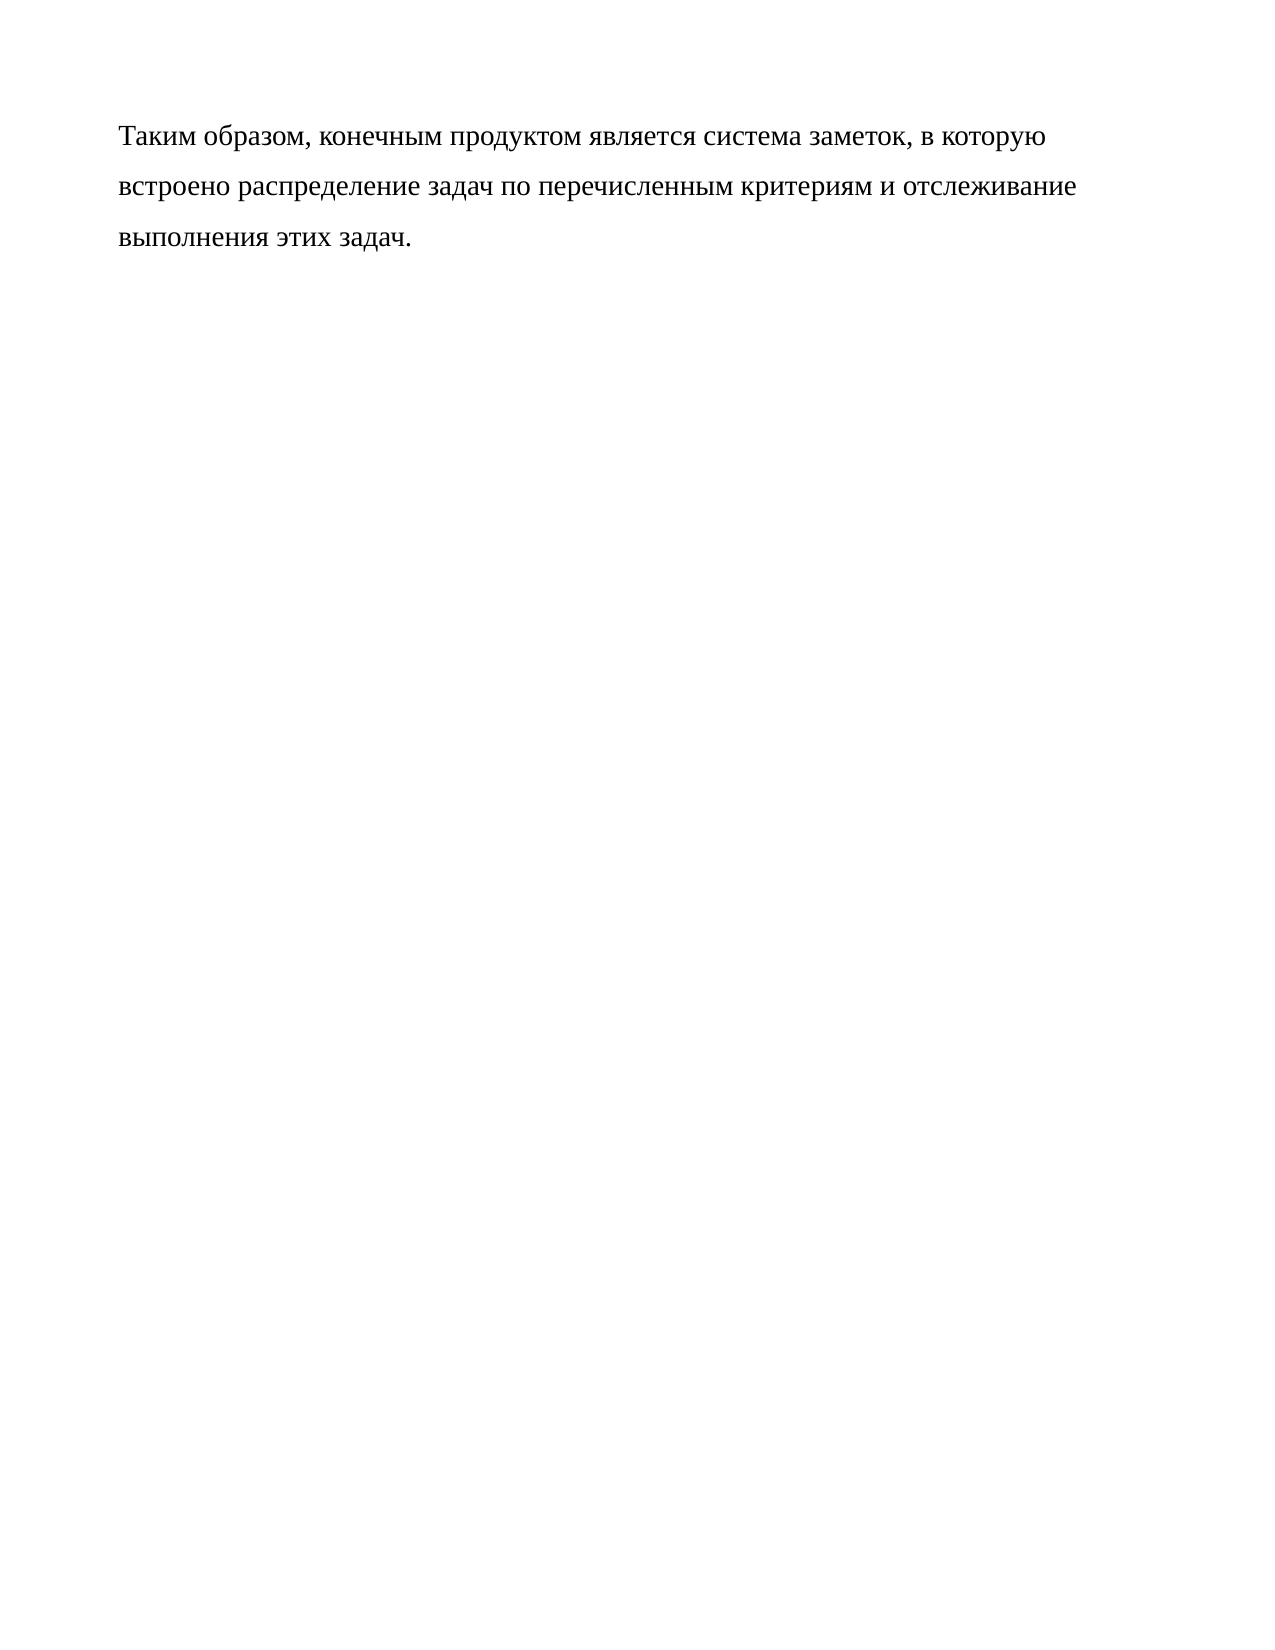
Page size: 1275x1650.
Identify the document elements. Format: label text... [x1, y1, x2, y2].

text Таким образом, конечным продуктом является система заметок, в которую встроено распределение задач по перечисленным критериям и отслеживание выполнения этих задач. [118, 118, 1157, 252]
